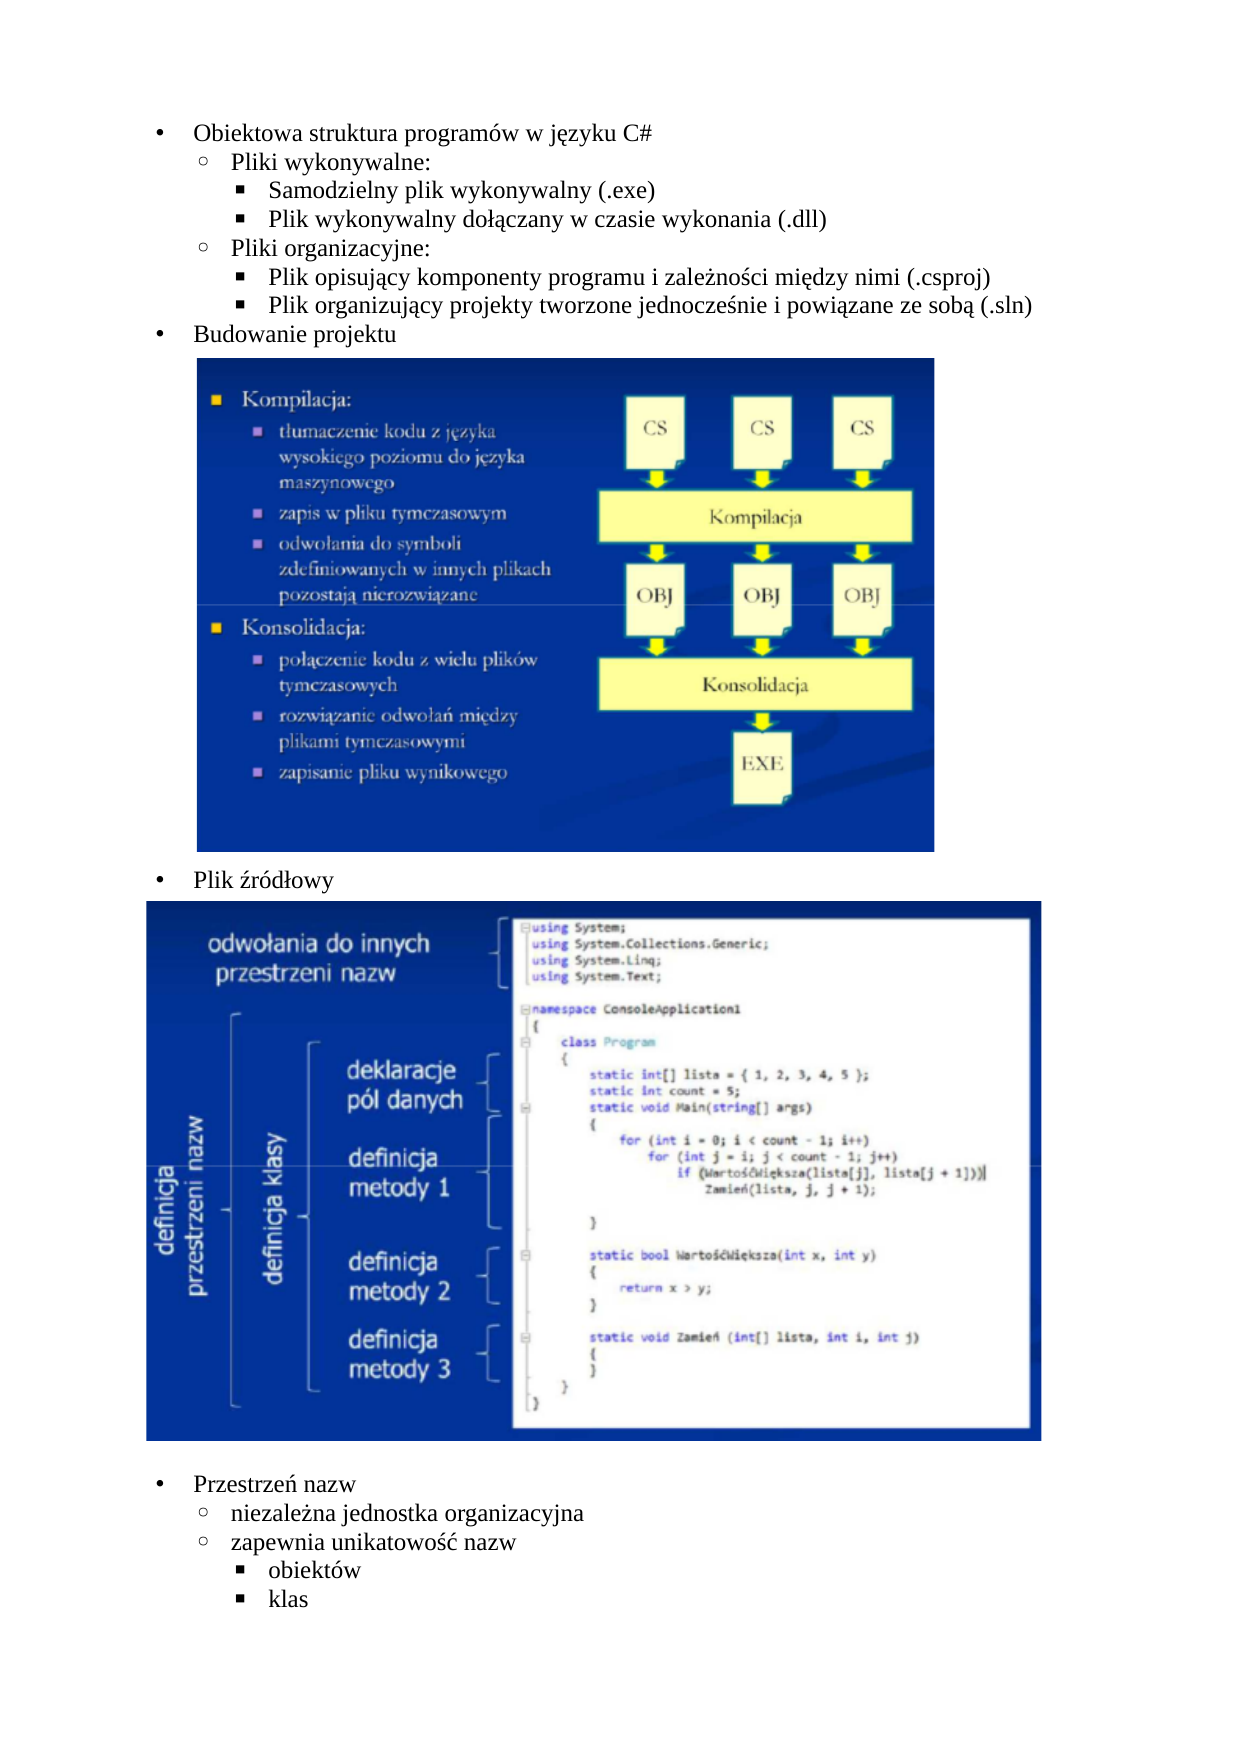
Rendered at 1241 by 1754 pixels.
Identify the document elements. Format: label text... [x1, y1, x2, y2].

list Budowanie projektu [156, 319, 1122, 348]
list Przestrzeń nazw [156, 1469, 1122, 1498]
list Obiektowa struktura programów w języku C# [156, 118, 1122, 147]
picture [146, 901, 1042, 1441]
list klas [231, 1584, 1122, 1613]
list niezależna jednostka organizacyjna [193, 1498, 1122, 1527]
list Plik źródłowy [156, 866, 1122, 894]
list Pliki wykonywalne: [193, 147, 1122, 176]
list Samodzielny plik wykonywalny (.exe) [231, 176, 1122, 204]
picture [196, 358, 935, 852]
list zapewnia unikatowość nazw [193, 1527, 1122, 1556]
list Plik wykonywalny dołączany w czasie wykonania (.dll) [231, 204, 1122, 233]
list Plik opisujący komponenty programu i zależności między nimi (.csproj) [231, 262, 1122, 291]
list Plik organizujący projekty tworzone jednocześnie i powiązane ze sobą (.sln) [231, 291, 1122, 319]
list obiektów [231, 1556, 1122, 1584]
list Pliki organizacyjne: [193, 233, 1122, 262]
